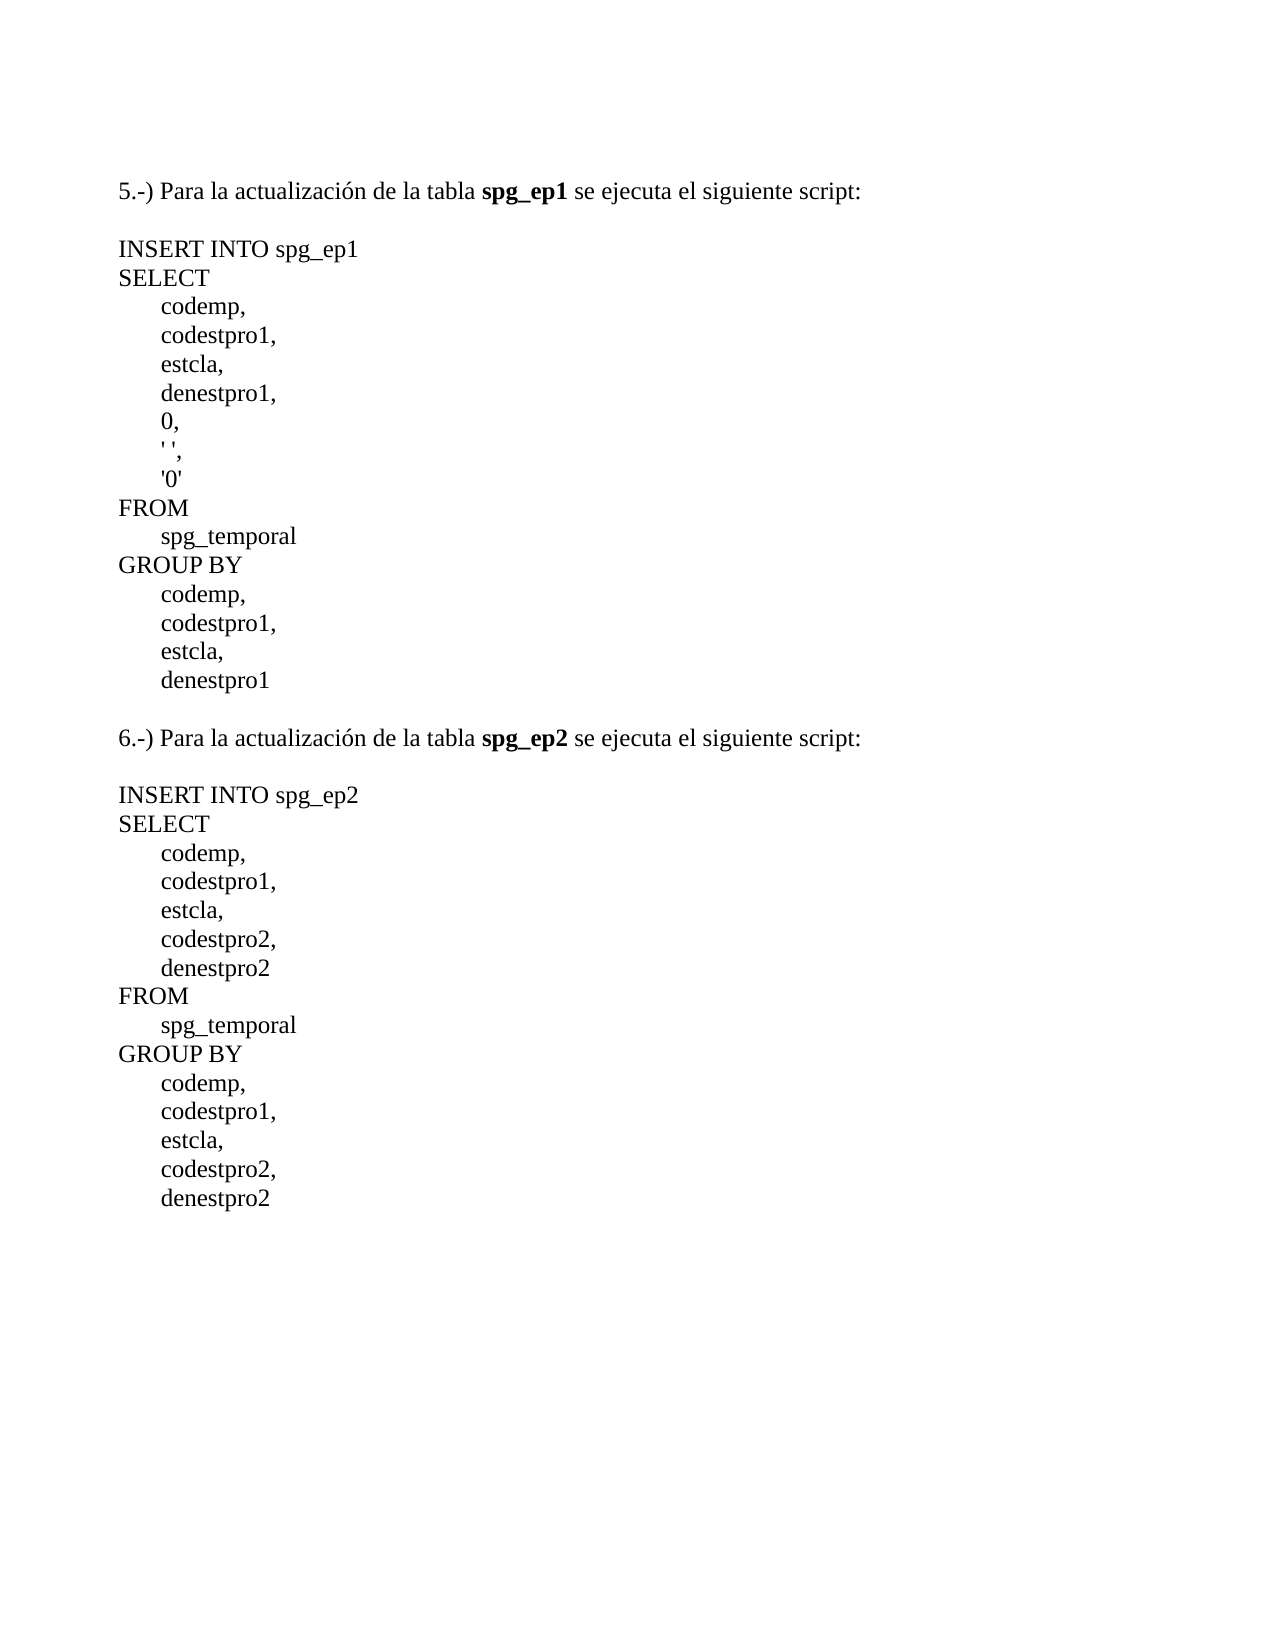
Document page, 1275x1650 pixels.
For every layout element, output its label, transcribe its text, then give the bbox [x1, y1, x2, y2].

text '0' [118, 464, 1157, 493]
text codestpro1, [118, 320, 1157, 349]
text denestpro1 [118, 665, 1157, 694]
text SELECT [118, 809, 1157, 838]
text SELECT [118, 263, 1157, 291]
text denestpro1, [118, 378, 1157, 406]
text codemp, [118, 579, 1157, 608]
text GROUP BY [118, 550, 1157, 579]
text estcla, [118, 1125, 1157, 1154]
text spg_temporal [118, 1010, 1157, 1039]
text codestpro1, [118, 608, 1157, 636]
text denestpro2 [118, 1183, 1157, 1211]
text FROM [118, 981, 1157, 1010]
text 5.-) Para la actualización de la tabla spg_ep1 se ejecuta el siguiente script: [118, 176, 1157, 205]
text estcla, [118, 349, 1157, 378]
text spg_temporal [118, 521, 1157, 550]
text codestpro1, [118, 866, 1157, 895]
text denestpro2 [118, 953, 1157, 981]
text estcla, [118, 636, 1157, 665]
text ' ', [118, 435, 1157, 464]
text codemp, [118, 1068, 1157, 1096]
text 6.-) Para la actualización de la tabla spg_ep2 se ejecuta el siguiente script: [118, 723, 1157, 751]
text INSERT INTO spg_ep1 [118, 234, 1157, 263]
text codemp, [118, 838, 1157, 866]
text codestpro2, [118, 924, 1157, 953]
text GROUP BY [118, 1039, 1157, 1068]
text codemp, [118, 291, 1157, 320]
text INSERT INTO spg_ep2 [118, 780, 1157, 809]
text codestpro1, [118, 1096, 1157, 1125]
text 0, [118, 406, 1157, 435]
text FROM [118, 493, 1157, 521]
text estcla, [118, 895, 1157, 924]
text codestpro2, [118, 1154, 1157, 1183]
